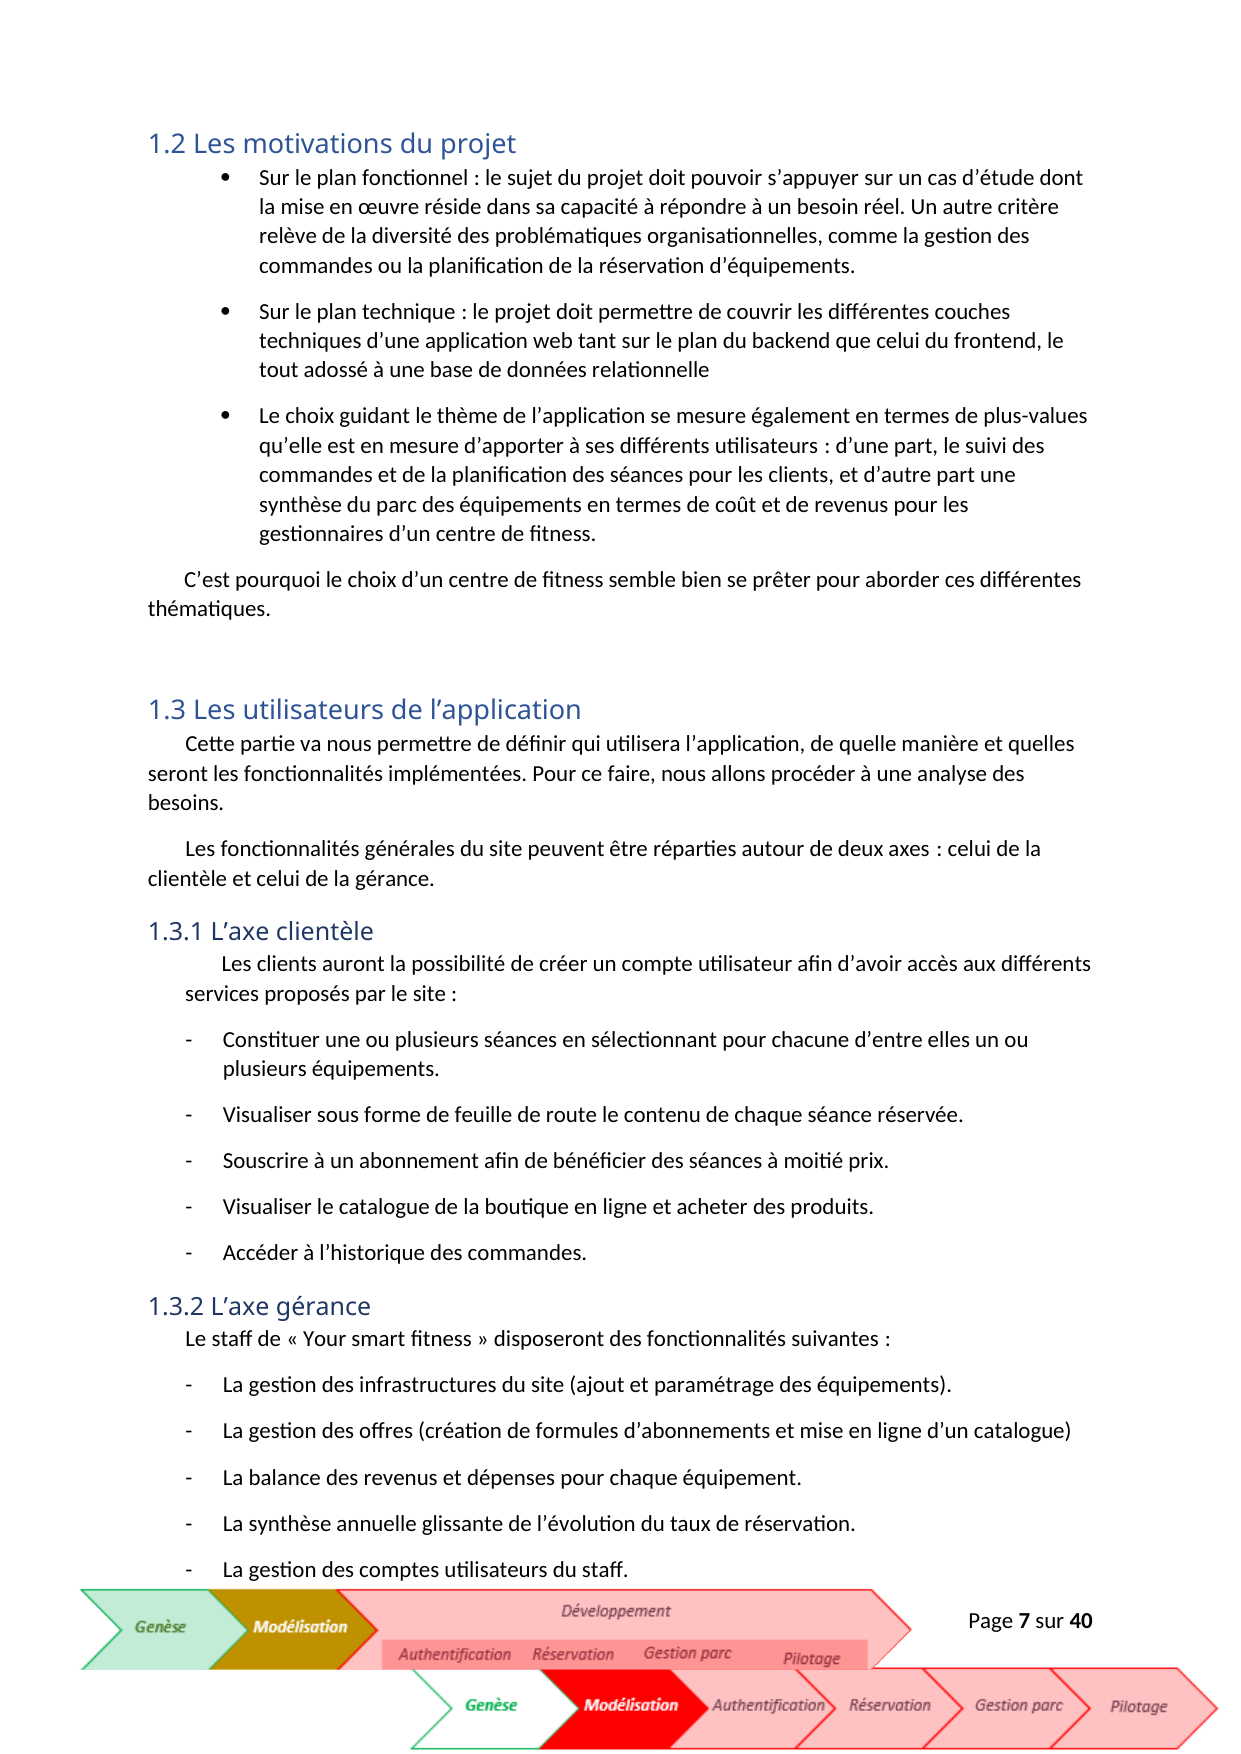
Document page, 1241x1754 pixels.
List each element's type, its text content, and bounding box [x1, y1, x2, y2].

list Constituer une ou plusieurs séances en sélectionnant pour chacune d’entre elles un ou plusieurs équipements. [185, 1025, 1092, 1082]
list Sur le plan technique : le projet doit permettre de couvrir les différentes couches techniques d’une application web tant sur le plan du backend que celui du frontend, le tout adossé à une base de données relationnelle [221, 297, 1092, 384]
text Cette partie va nous permettre de définir qui utilisera l’application, de quelle manière et quelles seront les fonctionnalités implémentées. Pour ce faire, nous allons procéder à une analyse des besoins. [148, 729, 1092, 816]
subtitle 1.3 Les utilisateurs de l’application [148, 691, 1092, 728]
list Le choix guidant le thème de l’application se mesure également en termes de plus-values qu’elle est en mesure d’apporter à ses différents utilisateurs : d’une part, le suivi des commandes et de la planification des séances pour les clients, et d’autre part une synthèse du parc des équipements en termes de coût et de revenus pour les gestionnaires d’un centre de fitness. [221, 402, 1092, 547]
list La gestion des comptes utilisateurs du staff. [185, 1555, 1092, 1583]
picture [404, 1662, 1221, 1754]
text Les clients auront la possibilité de créer un compte utilisateur afin d’avoir accès aux différents services proposés par le site : [185, 949, 1092, 1007]
list Visualiser sous forme de feuille de route le contenu de chaque séance réservée. [185, 1100, 1092, 1128]
list Accéder à l’historique des commandes. [185, 1238, 1092, 1267]
list La gestion des offres (création de formules d’abonnements et mise en ligne d’un catalogue) [185, 1417, 1092, 1444]
subtitle 1.2 Les motivations du projet [148, 124, 1092, 161]
list Sur le plan fonctionnel : le sujet du projet doit pouvoir s’appuyer sur un cas d’étude dont la mise en œuvre réside dans sa capacité à répondre à un besoin réel. Un autre critère relève de la diversité des problématiques organisationnelles, comme la gestion des commandes ou la planification de la réservation d’équipements. [221, 163, 1092, 279]
list La balance des revenus et dépenses pour chaque équipement. [185, 1463, 1092, 1491]
text Le staff de « Your smart fitness » disposeront des fonctionnalités suivantes : [148, 1324, 1092, 1352]
list C’est pourquoi le choix d’un centre de fitness semble bien se prêter pour aborder ces différentes thématiques. [148, 565, 1092, 623]
list La synthèse annuelle glissante de l’évolution du taux de réservation. [185, 1509, 1092, 1537]
subtitle 1.3.1 L’axe clientèle [148, 914, 1092, 948]
list Visualiser le catalogue de la boutique en ligne et acheter des produits. [185, 1192, 1092, 1221]
list Souscrire à un abonnement afin de bénéficier des séances à moitié prix. [185, 1146, 1092, 1174]
subtitle 1.3.2 L’axe gérance [148, 1289, 1092, 1323]
list La gestion des infrastructures du site (ajout et paramétrage des équipements). [185, 1371, 1092, 1398]
text Les fonctionnalités générales du site peuvent être réparties autour de deux axes : celui de la clientèle et celui de la gérance. [148, 834, 1092, 892]
